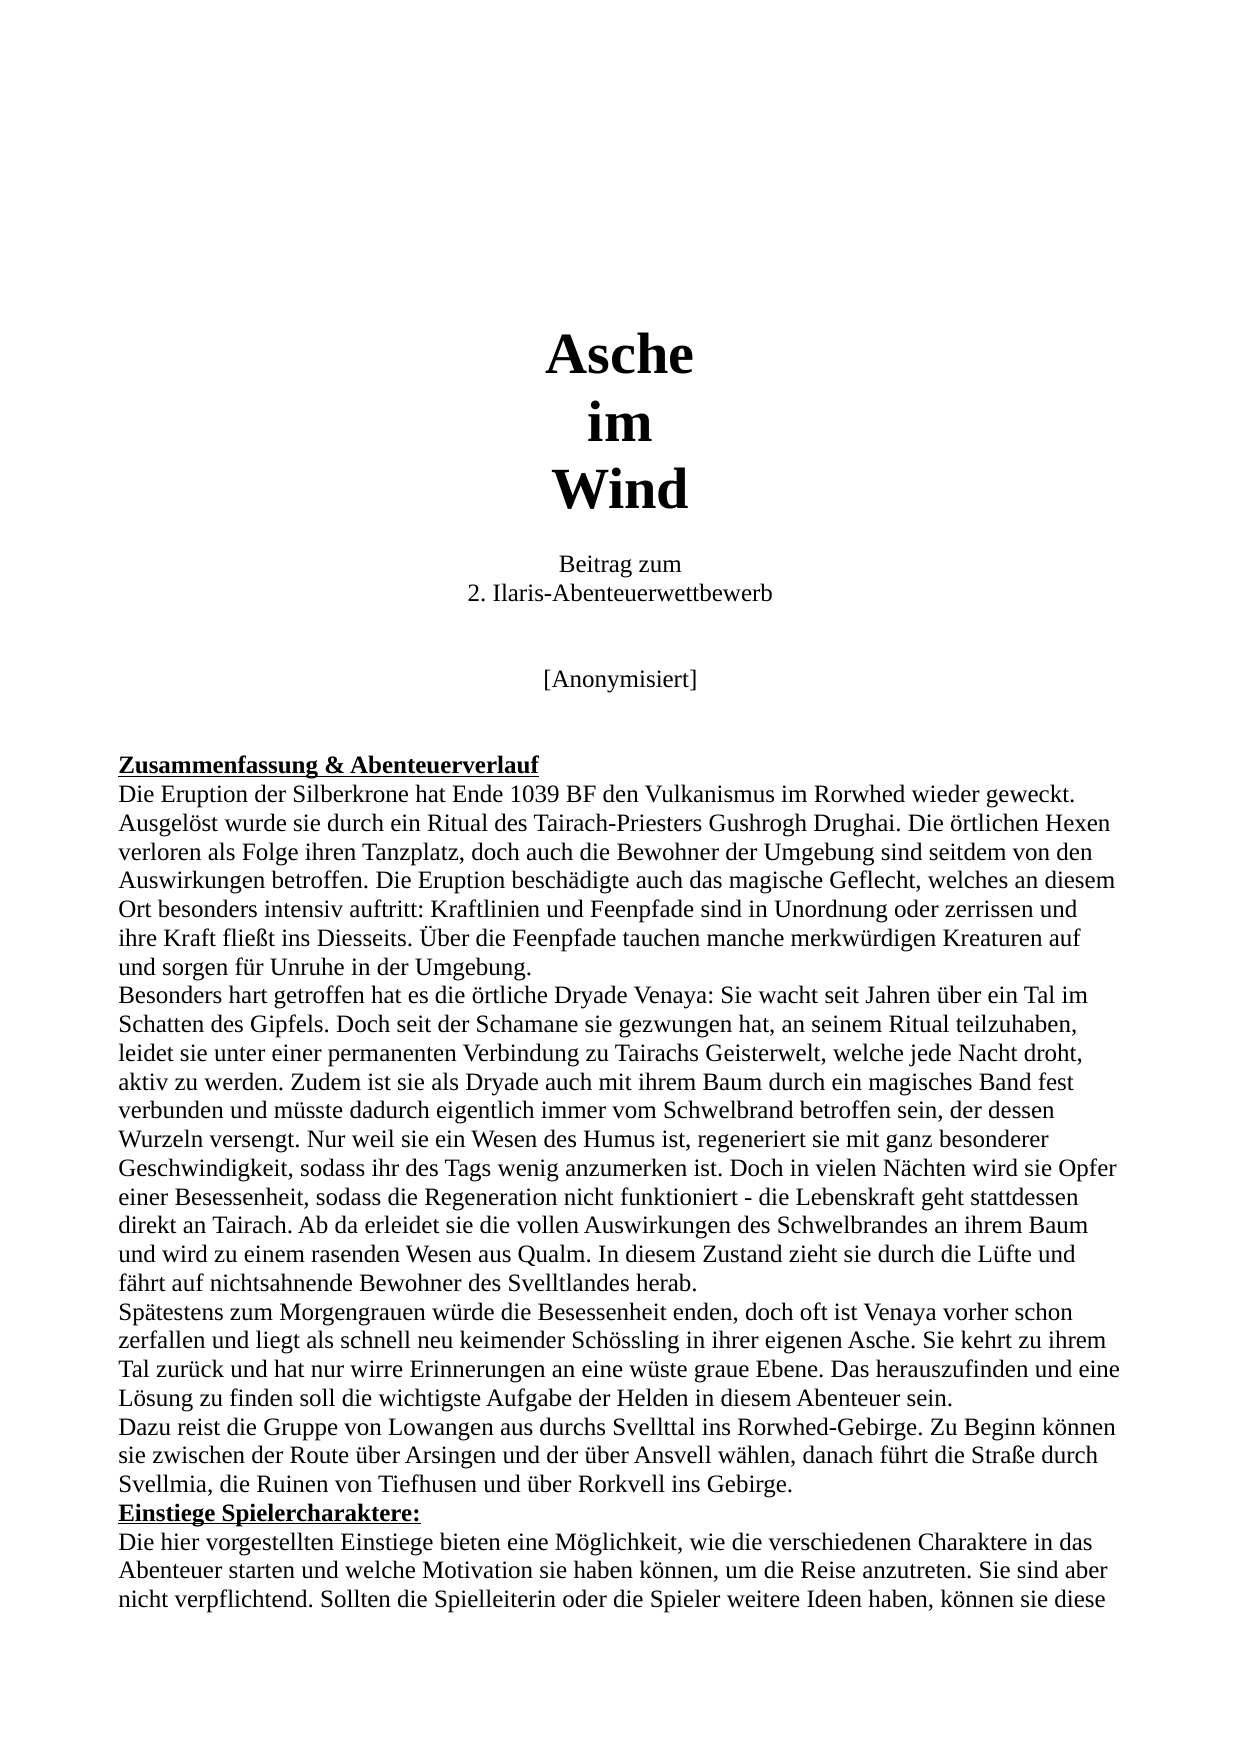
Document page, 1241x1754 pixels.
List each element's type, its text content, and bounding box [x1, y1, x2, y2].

text Dazu reist die Gruppe von Lowangen aus durchs Svellttal ins Rorwhed-Gebirge. Zu Beginn können sie zwischen der Route über Arsingen und der über Ansvell wählen, danach führt die Straße durch Svellmia, die Ruinen von Tiefhusen und über Rorkvell ins Gebirge. [118, 1412, 1122, 1498]
text Wind [118, 453, 1122, 521]
text Beitrag zum [118, 549, 1122, 578]
text Spätestens zum Morgengrauen würde die Besessenheit enden, doch oft ist Venaya vorher schon zerfallen und liegt als schnell neu keimender Schössling in ihrer eigenen Asche. Sie kehrt zu ihrem Tal zurück und hat nur wirre Erinnerungen an eine wüste graue Ebene. Das herauszufinden und eine Lösung zu finden soll die wichtigste Aufgabe der Helden in diesem Abenteuer sein. [118, 1297, 1122, 1412]
text Asche [118, 319, 1122, 386]
text Zusammenfassung & Abenteuerverlauf [118, 751, 1122, 779]
text Die Eruption der Silberkrone hat Ende 1039 BF den Vulkanismus im Rorwhed wieder geweckt. Ausgelöst wurde sie durch ein Ritual des Tairach-Priesters Gushrogh Drughai. Die örtlichen Hexen verloren als Folge ihren Tanzplatz, doch auch die Bewohner der Umgebung sind seitdem von den Auswirkungen betroffen. Die Eruption beschädigte auch das magische Geflecht, welches an diesem Ort besonders intensiv auftritt: Kraftlinien und Feenpfade sind in Unordnung oder zerrissen und ihre Kraft fließt ins Diesseits. Über die Feenpfade tauchen manche merkwürdigen Kreaturen auf und sorgen für Unruhe in der Umgebung. [118, 779, 1122, 981]
text Die hier vorgestellten Einstiege bieten eine Möglichkeit, wie die verschiedenen Charaktere in das Abenteuer starten und welche Motivation sie haben können, um die Reise anzutreten. Sie sind aber nicht verpflichtend. Sollten die Spielleiterin oder die Spieler weitere Ideen haben, können sie diese [118, 1527, 1122, 1613]
text im [118, 386, 1122, 453]
text Einstiege Spielercharaktere: [118, 1498, 1122, 1527]
text 2. Ilaris-Abenteuerwettbewerb [118, 578, 1122, 607]
text Besonders hart getroffen hat es die örtliche Dryade Venaya: Sie wacht seit Jahren über ein Tal im Schatten des Gipfels. Doch seit der Schamane sie gezwungen hat, an seinem Ritual teilzuhaben, leidet sie unter einer permanenten Verbindung zu Tairachs Geisterwelt, welche jede Nacht droht, aktiv zu werden. Zudem ist sie als Dryade auch mit ihrem Baum durch ein magisches Band fest verbunden und müsste dadurch eigentlich immer vom Schwelbrand betroffen sein, der dessen Wurzeln versengt. Nur weil sie ein Wesen des Humus ist, regeneriert sie mit ganz besonderer Geschwindigkeit, sodass ihr des Tags wenig anzumerken ist. Doch in vielen Nächten wird sie Opfer einer Besessenheit, sodass die Regeneration nicht funktioniert - die Lebenskraft geht stattdessen direkt an Tairach. Ab da erleidet sie die vollen Auswirkungen des Schwelbrandes an ihrem Baum und wird zu einem rasenden Wesen aus Qualm. In diesem Zustand zieht sie durch die Lüfte und fährt auf nichtsahnende Bewohner des Svelltlandes herab. [118, 981, 1122, 1297]
text [Anonymisiert] [118, 664, 1122, 693]
